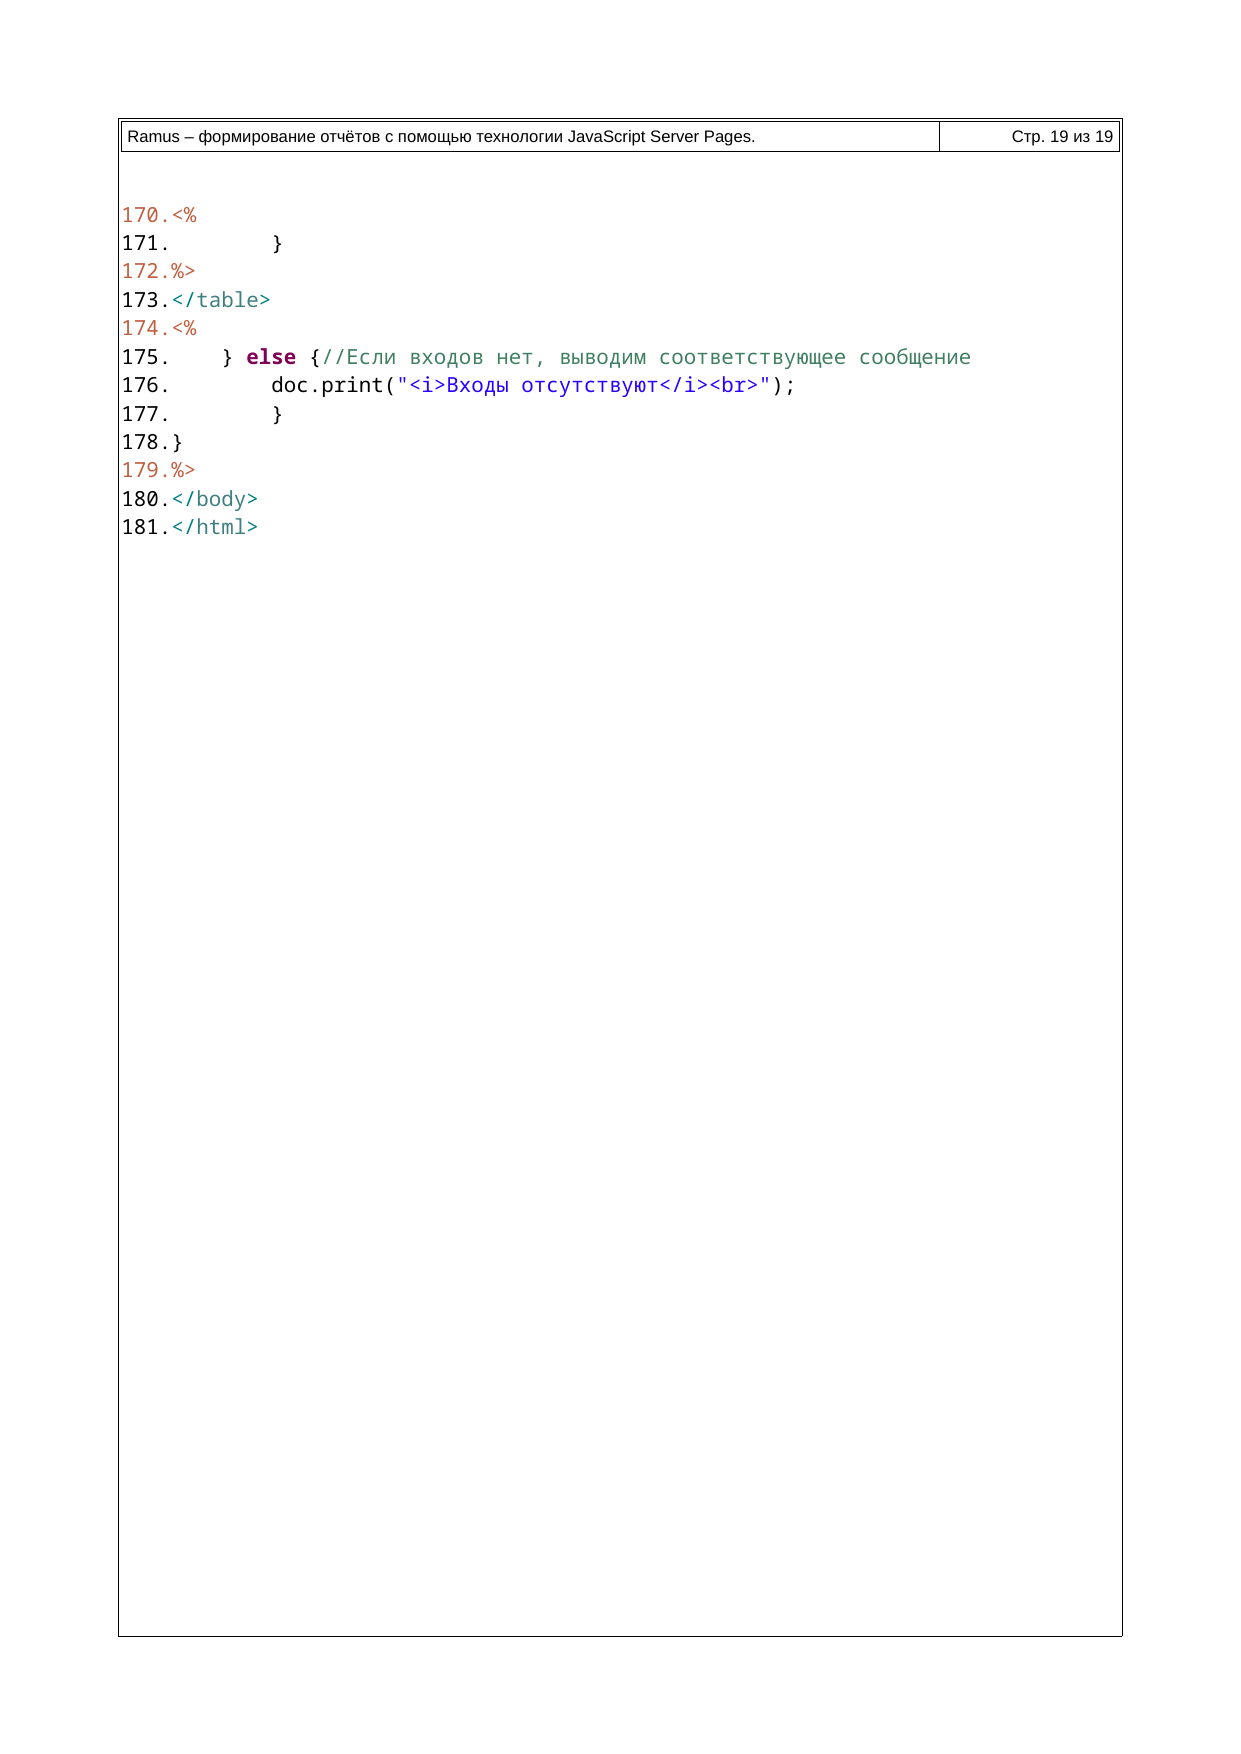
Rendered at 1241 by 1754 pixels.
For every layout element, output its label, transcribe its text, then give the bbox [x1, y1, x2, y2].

list </body> [121, 484, 1119, 512]
list doc.print("<i>Входы отсутствуют</i><br>"); [121, 370, 1119, 399]
list %> [121, 456, 1119, 484]
list <% [121, 313, 1119, 342]
list %> [121, 257, 1119, 285]
list } [121, 427, 1119, 456]
list <% [121, 200, 1119, 228]
list </table> [121, 285, 1119, 313]
list } [121, 228, 1119, 257]
list } [121, 399, 1119, 427]
list </html> [121, 512, 1119, 541]
list } else {//Если входов нет, выводим соответствующее сообщение [121, 342, 1119, 370]
